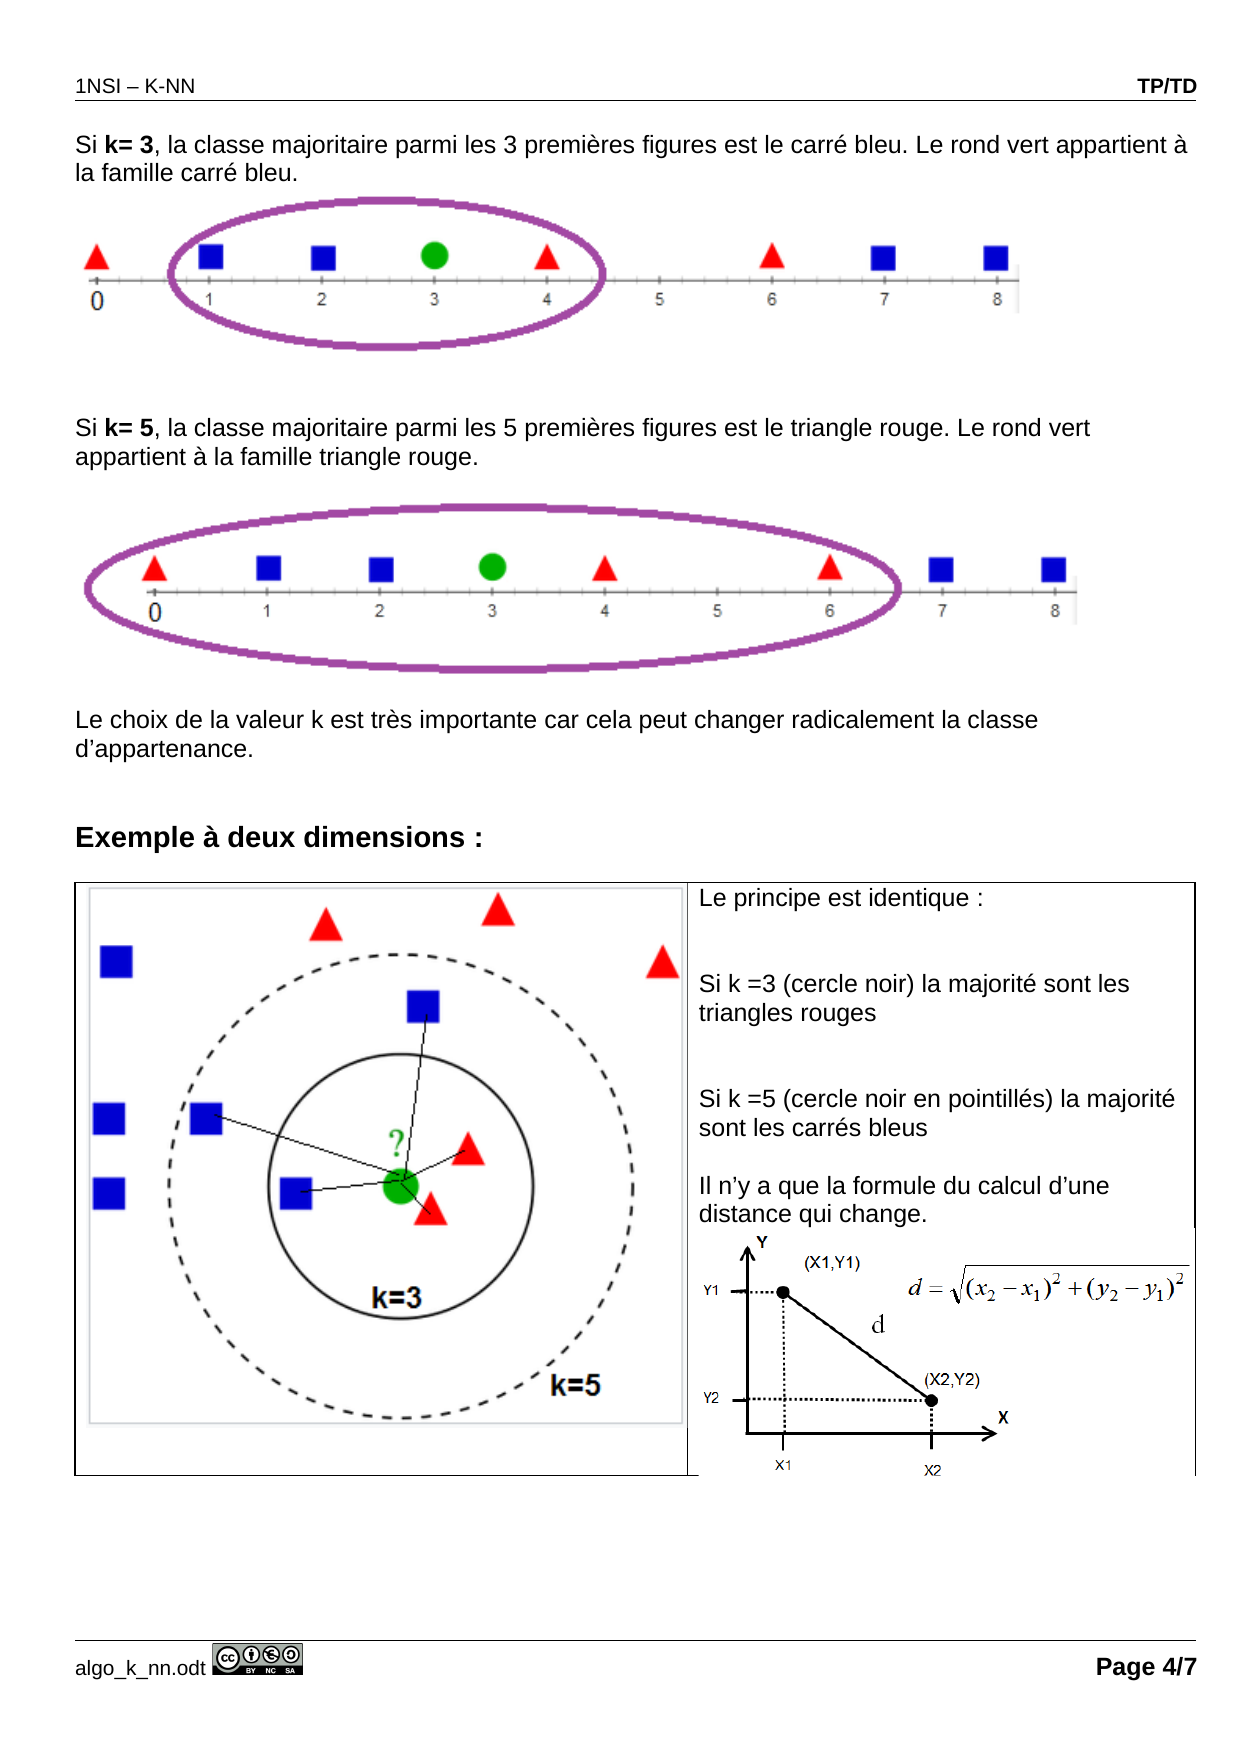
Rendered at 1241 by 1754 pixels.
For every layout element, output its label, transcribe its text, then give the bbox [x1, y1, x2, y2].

text Si k= 3, la classe majoritaire parmi les 3 premières figures est le carré bleu. Le rond vert appartient à la famille carré bleu. [75, 129, 1196, 187]
picture [75, 499, 1082, 677]
text Exemple à deux dimensions : [75, 820, 1196, 853]
picture [75, 187, 1032, 356]
text Si k= 5, la classe majoritaire parmi les 5 premières figures est le triangle rouge. Le rond vert appartient à la famille triangle rouge. [75, 413, 1196, 471]
table_header Le principe est identique : Si k =3 (cercle noir) la majorité sont les triangles rouges Si k =5 (cercle noir en pointillés) la majorité sont les carrés bleus Il n’y a que la formule du calcul d’une distance qui change. [688, 883, 1194, 1475]
text Le choix de la valeur k est très importante car cela peut changer radicalement la classe d’appartenance. [75, 705, 1196, 762]
table_header [76, 883, 687, 1475]
picture [212, 1643, 303, 1675]
